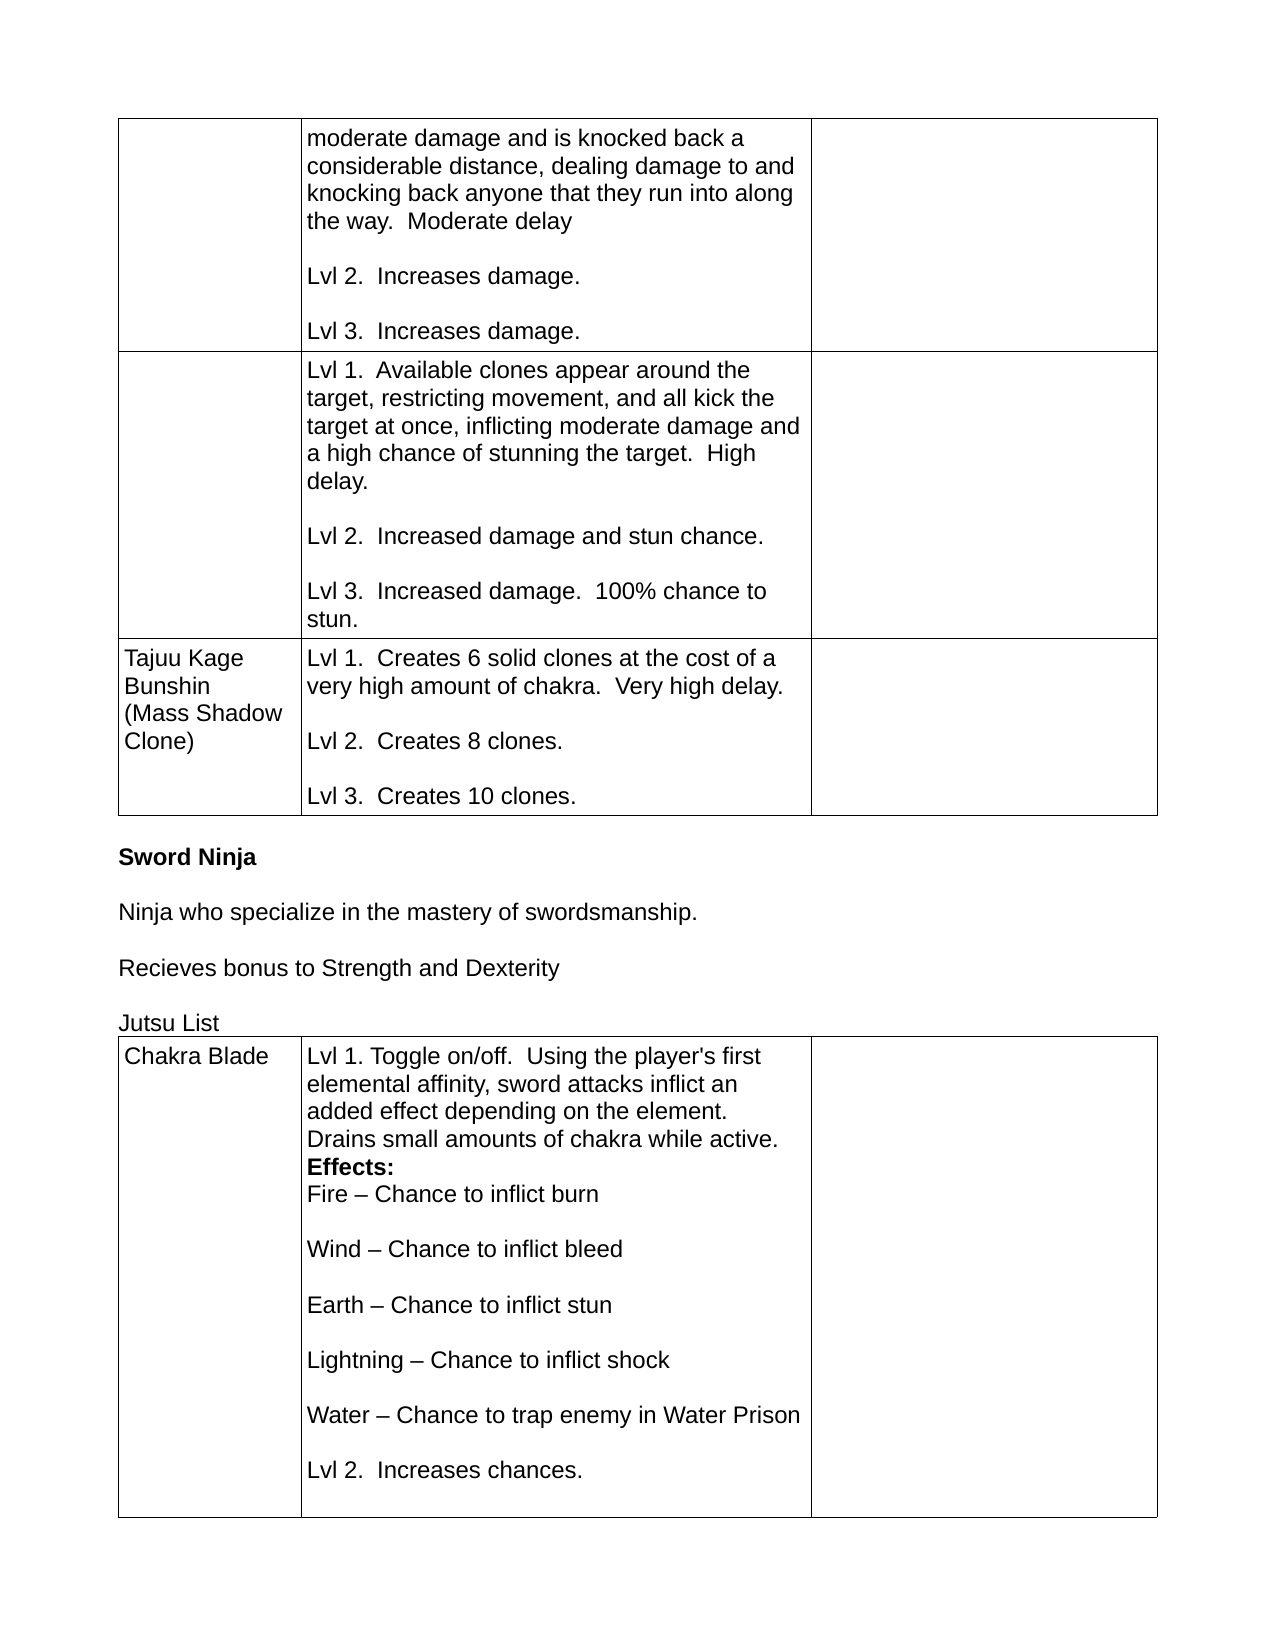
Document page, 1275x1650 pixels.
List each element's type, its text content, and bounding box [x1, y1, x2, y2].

table_cell Lvl 1. Available clones appear around the target, restricting movement, and all kick the target at once, inflicting moderate damage and a high chance of stunning the target. High delay. Lvl 2. Increased damage and stun chance. Lvl 3. Increased damage. 100% chance to stun. [302, 352, 811, 638]
text Ninja who specialize in the mastery of swordsmanship. [118, 898, 1157, 926]
table_cell [812, 352, 1157, 638]
table_cell [119, 352, 301, 638]
table_header Chakra Blade [119, 1037, 301, 1517]
table_cell [812, 119, 1157, 351]
table_cell [119, 119, 301, 351]
table_header Lvl 1. Toggle on/off. Using the player's first elemental affinity, sword attacks inflict an added effect depending on the element. Drains small amounts of chakra while active. Effects: Fire – Chance to inflict burn Wind – Chance to inflict bleed Earth – Chance to inflict stun Lightning – Chance to inflict shock Water – Chance to trap enemy in Water Prison Lvl 2. Increases chances. [302, 1037, 811, 1517]
text Jutsu List [118, 1009, 1157, 1036]
table_cell moderate damage and is knocked back a considerable distance, dealing damage to and knocking back anyone that they run into along the way. Moderate delay Lvl 2. Increases damage. Lvl 3. Increases damage. [302, 119, 811, 351]
table_cell [812, 639, 1157, 815]
table_header [812, 1037, 1157, 1517]
table_cell Lvl 1. Creates 6 solid clones at the cost of a very high amount of chakra. Very high delay. Lvl 2. Creates 8 clones. Lvl 3. Creates 10 clones. [302, 639, 811, 815]
table_cell Tajuu Kage Bunshin (Mass Shadow Clone) [119, 639, 301, 815]
text Recieves bonus to Strength and Dexterity [118, 953, 1157, 981]
text Sword Ninja [118, 843, 1157, 871]
